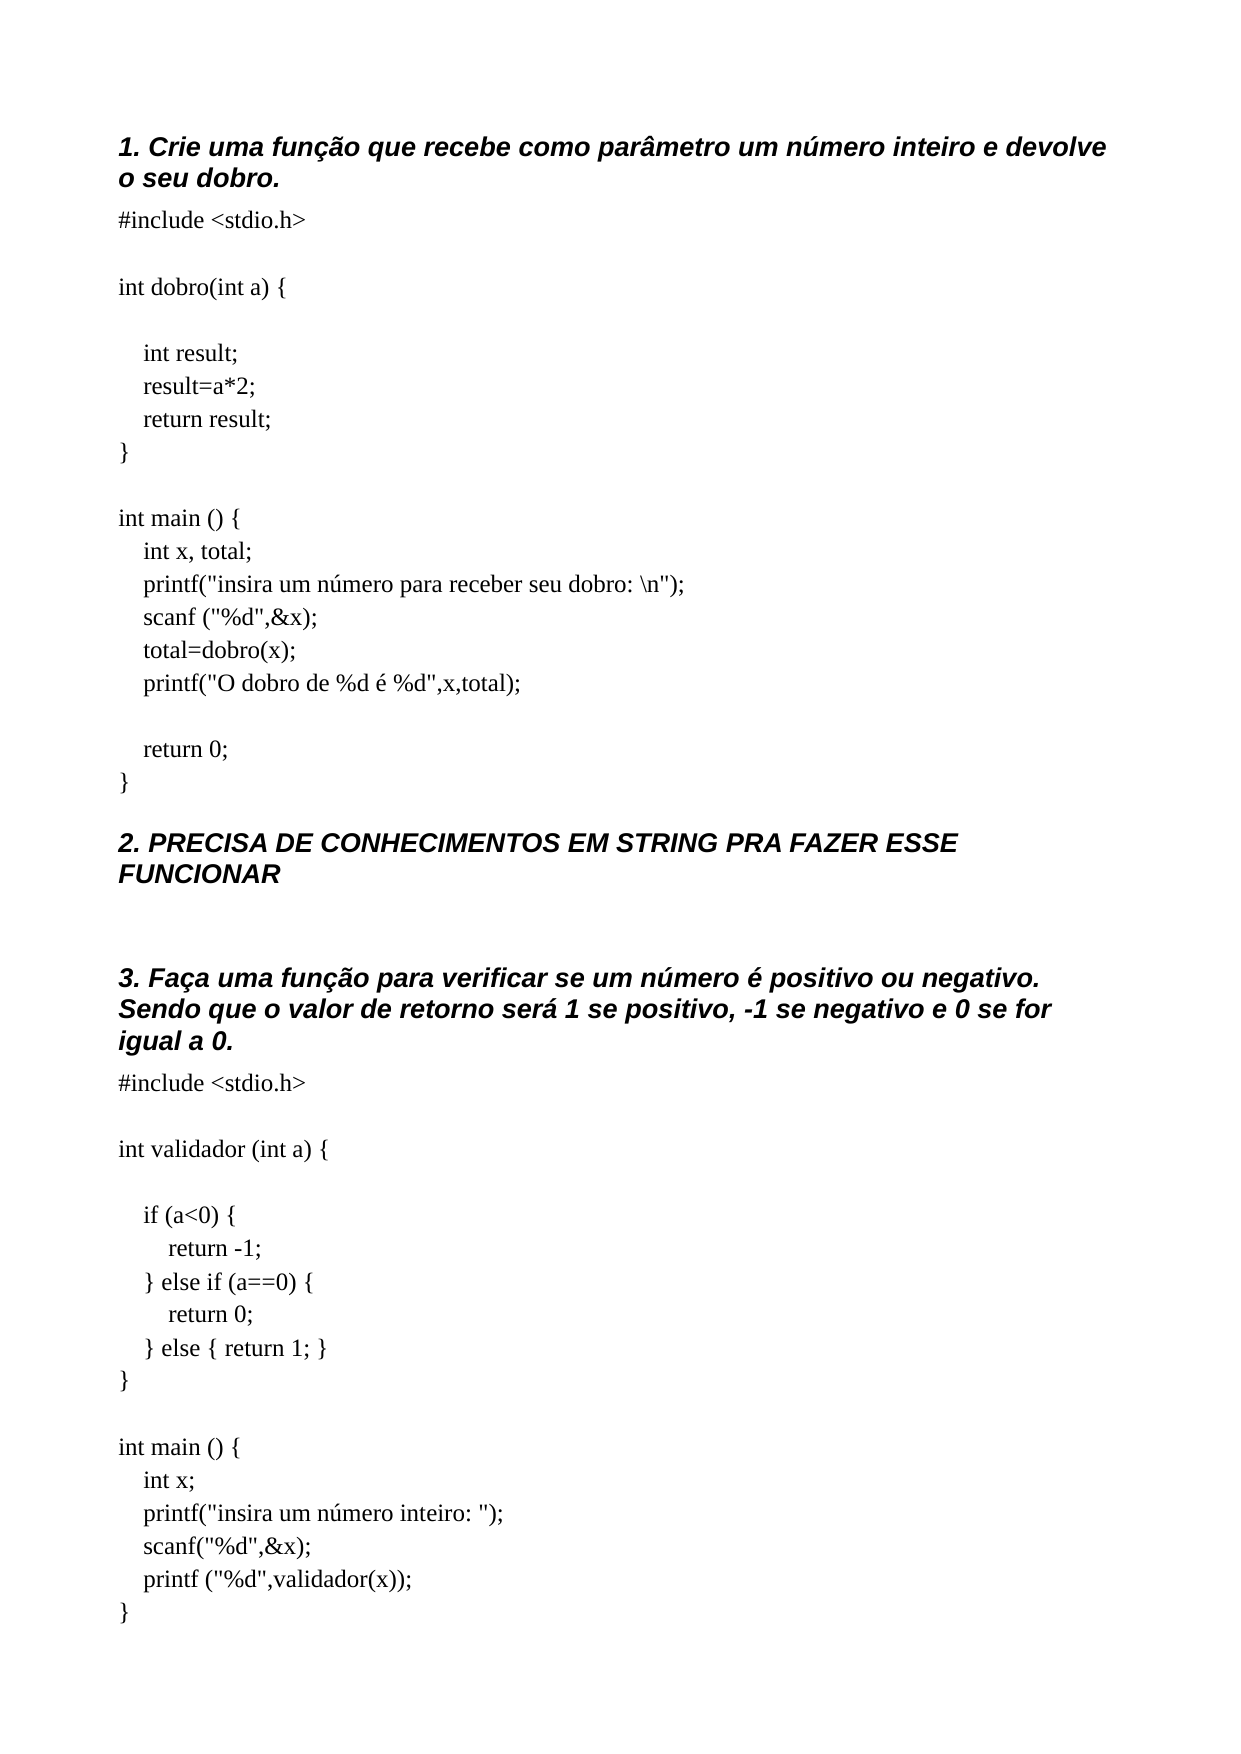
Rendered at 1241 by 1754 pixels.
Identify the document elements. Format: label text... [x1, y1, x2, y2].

text #include <stdio.h> int validador (int a) { if (a<0) { return -1; } else if (a==0) { return 0; } else { return 1; } } int main () { int x; printf("insira um número inteiro: "); scanf("%d",&x); printf ("%d",validador(x)); } [118, 1068, 1122, 1626]
subtitle 2. PRECISA DE CONHECIMENTOS EM STRING PRA FAZER ESSE FUNCIONAR [118, 827, 1122, 889]
subtitle 1. Crie uma função que recebe como parâmetro um número inteiro e devolve o seu dobro. [118, 131, 1122, 193]
text #include <stdio.h> int dobro(int a) { int result; result=a*2; return result; } int main () { int x, total; printf("insira um número para receber seu dobro: \n"); scanf ("%d",&x); total=dobro(x); printf("O dobro de %d é %d",x,total); return 0; } [118, 206, 1122, 796]
subtitle 3. Faça uma função para verificar se um número é positivo ou negativo. Sendo que o valor de retorno será 1 se positivo, -1 se negativo e 0 se for igual a 0. [118, 962, 1122, 1056]
